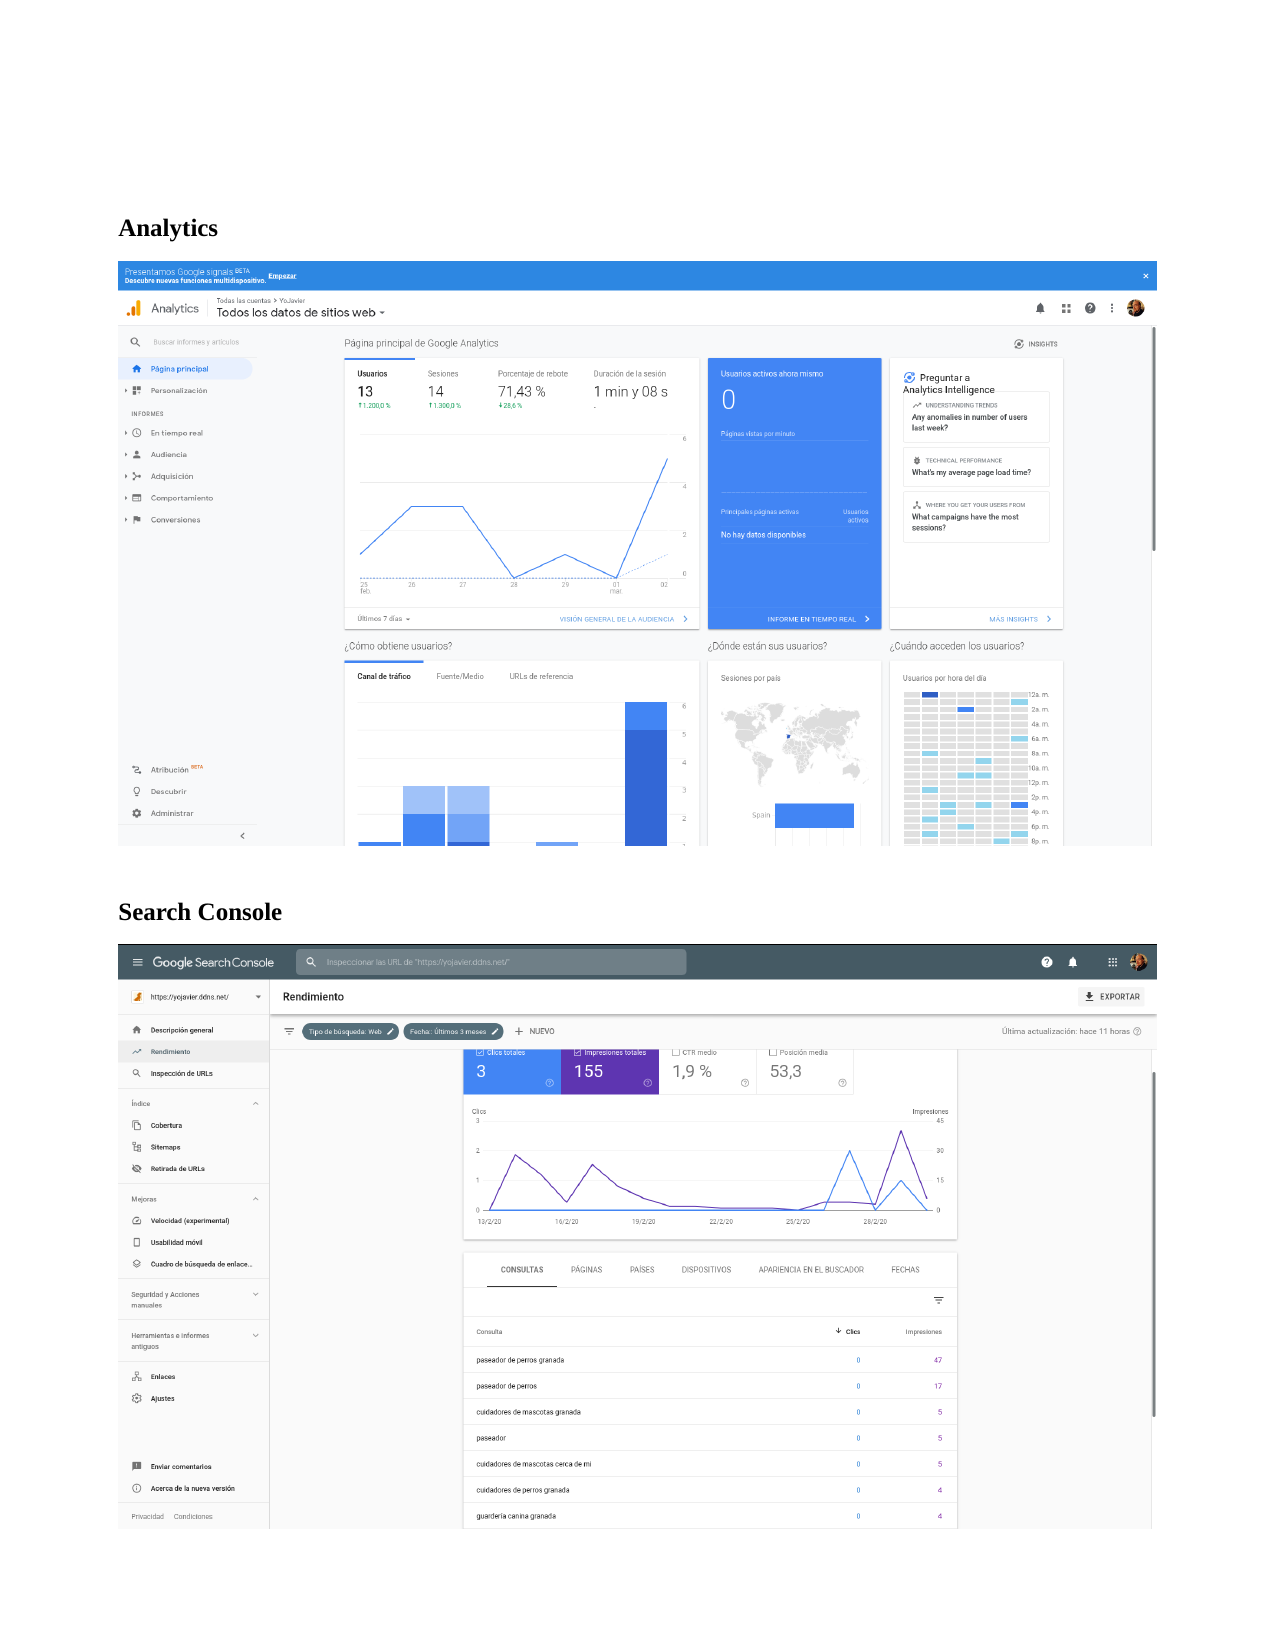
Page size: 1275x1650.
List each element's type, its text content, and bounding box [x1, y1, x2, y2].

text Search Console [118, 897, 1157, 926]
picture [118, 261, 1157, 846]
picture [118, 944, 1157, 1529]
text Analytics [118, 213, 1157, 242]
